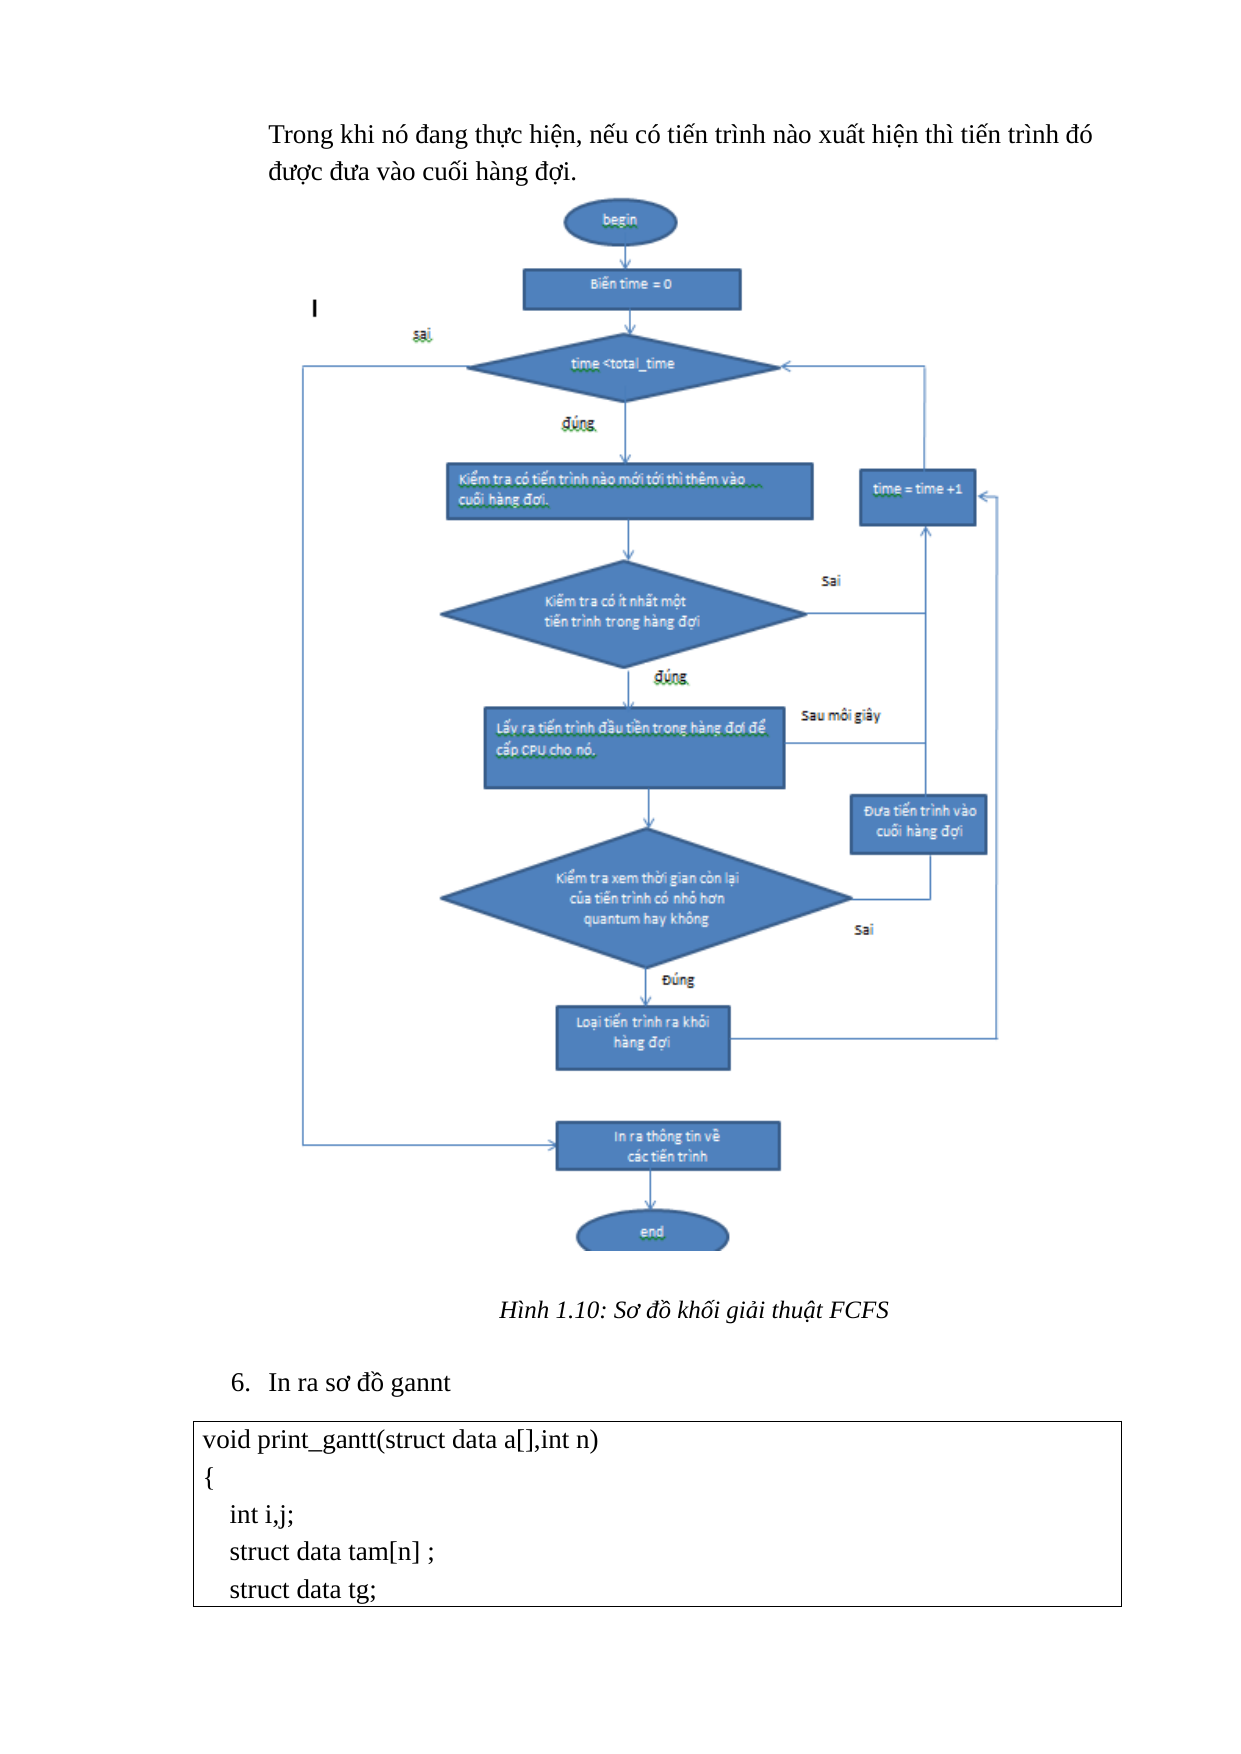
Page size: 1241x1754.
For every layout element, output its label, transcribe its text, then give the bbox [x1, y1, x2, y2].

text int i,j; [194, 1495, 1121, 1529]
text struct data tam[n] ; [194, 1532, 1121, 1567]
text { [194, 1458, 1121, 1492]
list In ra sơ đồ gannt [231, 1367, 1122, 1398]
list Trong khi nó đang thực hiện, nếu có tiến trình nào xuất hiện thì tiến trình đó được đưa vào cuối hàng đợi. [268, 118, 1122, 1252]
picture [268, 192, 1030, 1251]
text void print_gantt(struct data a[],int n) [194, 1422, 1121, 1455]
list Hình 1.10: Sơ đồ khối giải thuật FCFS [268, 1295, 1122, 1323]
text struct data tg; [194, 1570, 1121, 1606]
